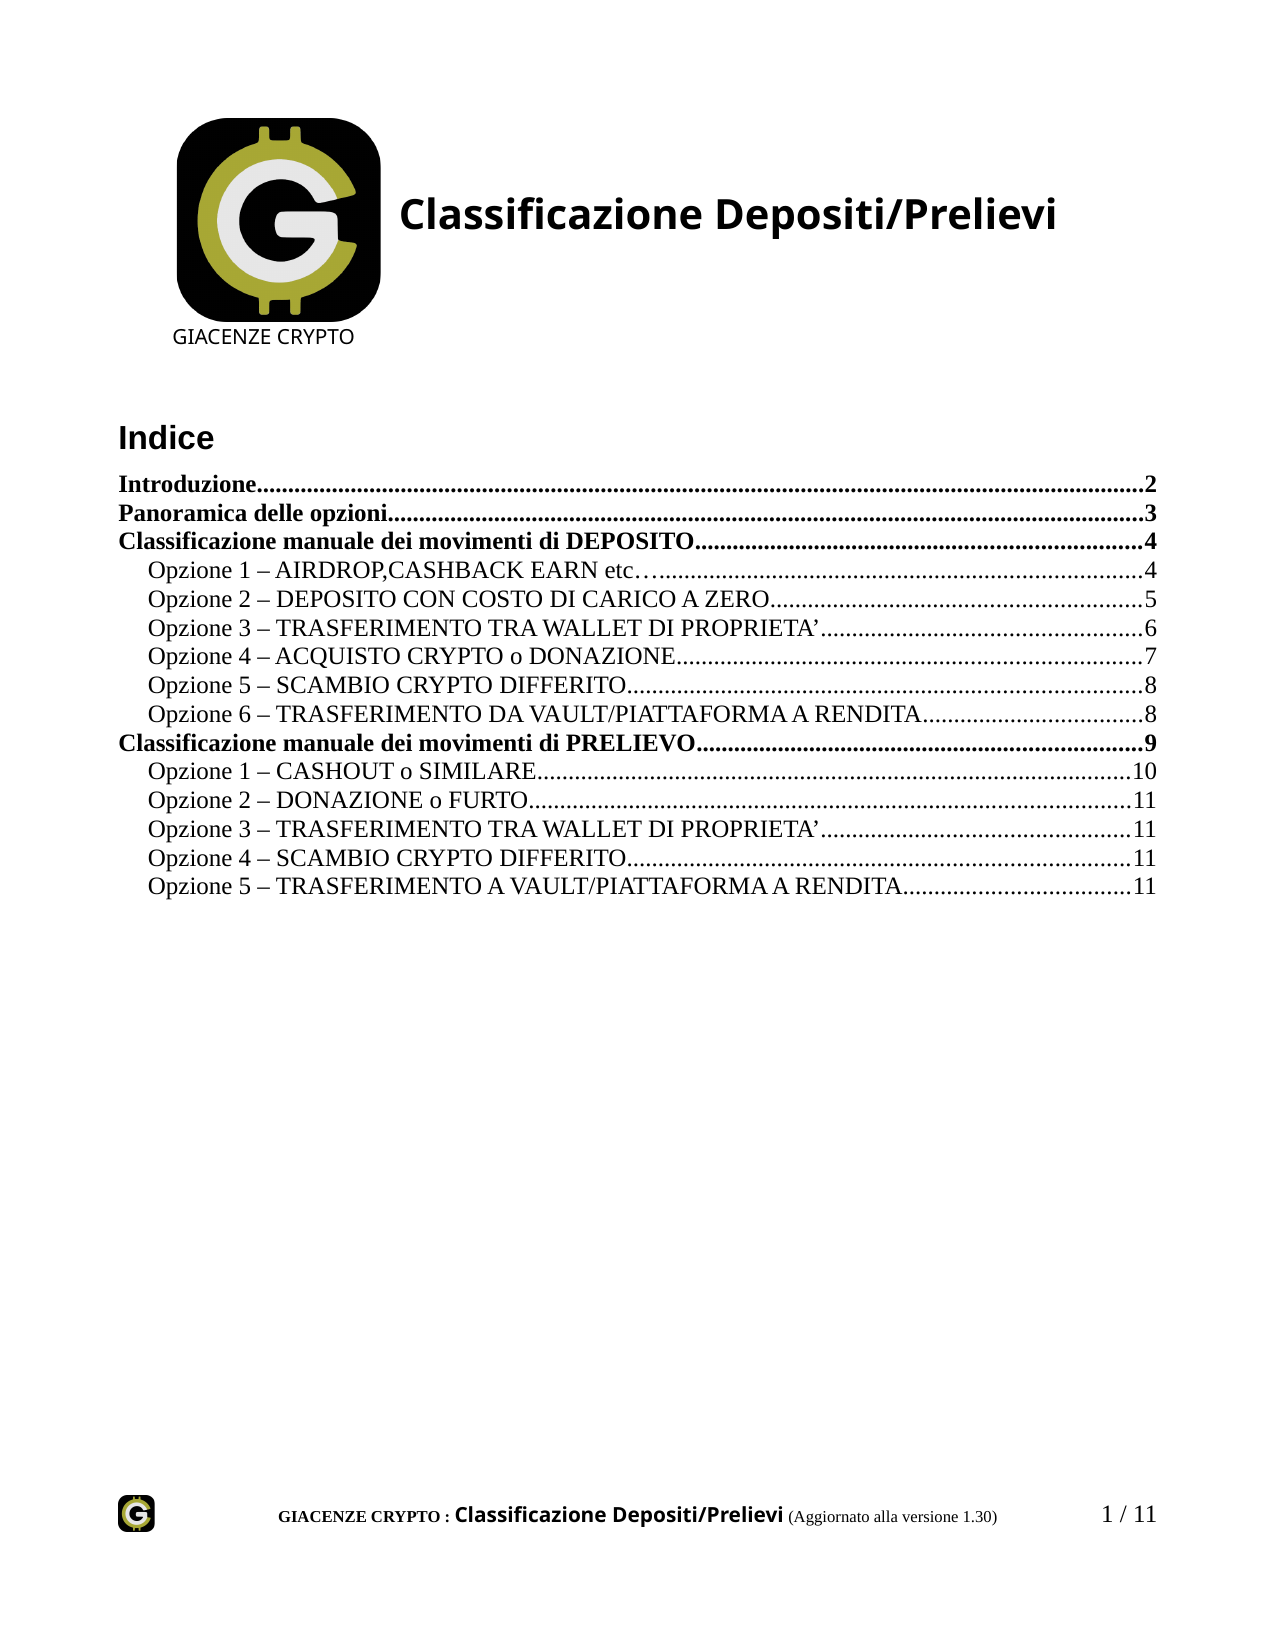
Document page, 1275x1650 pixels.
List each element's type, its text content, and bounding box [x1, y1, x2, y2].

text Panoramica delle opzioni 3 [118, 498, 1157, 526]
text Opzione 4 – SCAMBIO CRYPTO DIFFERITO 11 [148, 843, 1157, 871]
text Opzione 4 – ACQUISTO CRYPTO o DONAZIONE 7 [148, 641, 1157, 670]
text Opzione 3 – TRASFERIMENTO TRA WALLET DI PROPRIETA’ 6 [148, 613, 1157, 641]
text Opzione 1 – AIRDROP,CASHBACK EARN etc… 4 [148, 555, 1157, 584]
text Classificazione manuale dei movimenti di DEPOSITO 4 [118, 526, 1157, 555]
text Opzione 3 – TRASFERIMENTO TRA WALLET DI PROPRIETA’ 11 [148, 814, 1157, 843]
text Opzione 1 – CASHOUT o SIMILARE 10 [148, 756, 1157, 785]
text Classificazione Depositi/Prelievi [381, 118, 1157, 322]
text [118, 118, 176, 322]
text Opzione 5 – TRASFERIMENTO A VAULT/PIATTAFORMA A RENDITA 11 [148, 871, 1157, 900]
text Introduzione 2 [118, 469, 1157, 498]
text Opzione 6 – TRASFERIMENTO DA VAULT/PIATTAFORMA A RENDITA 8 [148, 699, 1157, 728]
text Classificazione manuale dei movimenti di PRELIEVO 9 [118, 728, 1157, 756]
subtitle Indice [118, 418, 1157, 456]
text Opzione 2 – DONAZIONE o FURTO 11 [148, 785, 1157, 814]
text Opzione 5 – SCAMBIO CRYPTO DIFFERITO 8 [148, 670, 1157, 699]
text Opzione 2 – DEPOSITO CON COSTO DI CARICO A ZERO 5 [148, 584, 1157, 613]
picture [176, 118, 381, 322]
picture [118, 1495, 155, 1532]
text GIACENZE CRYPTO [118, 322, 1157, 350]
